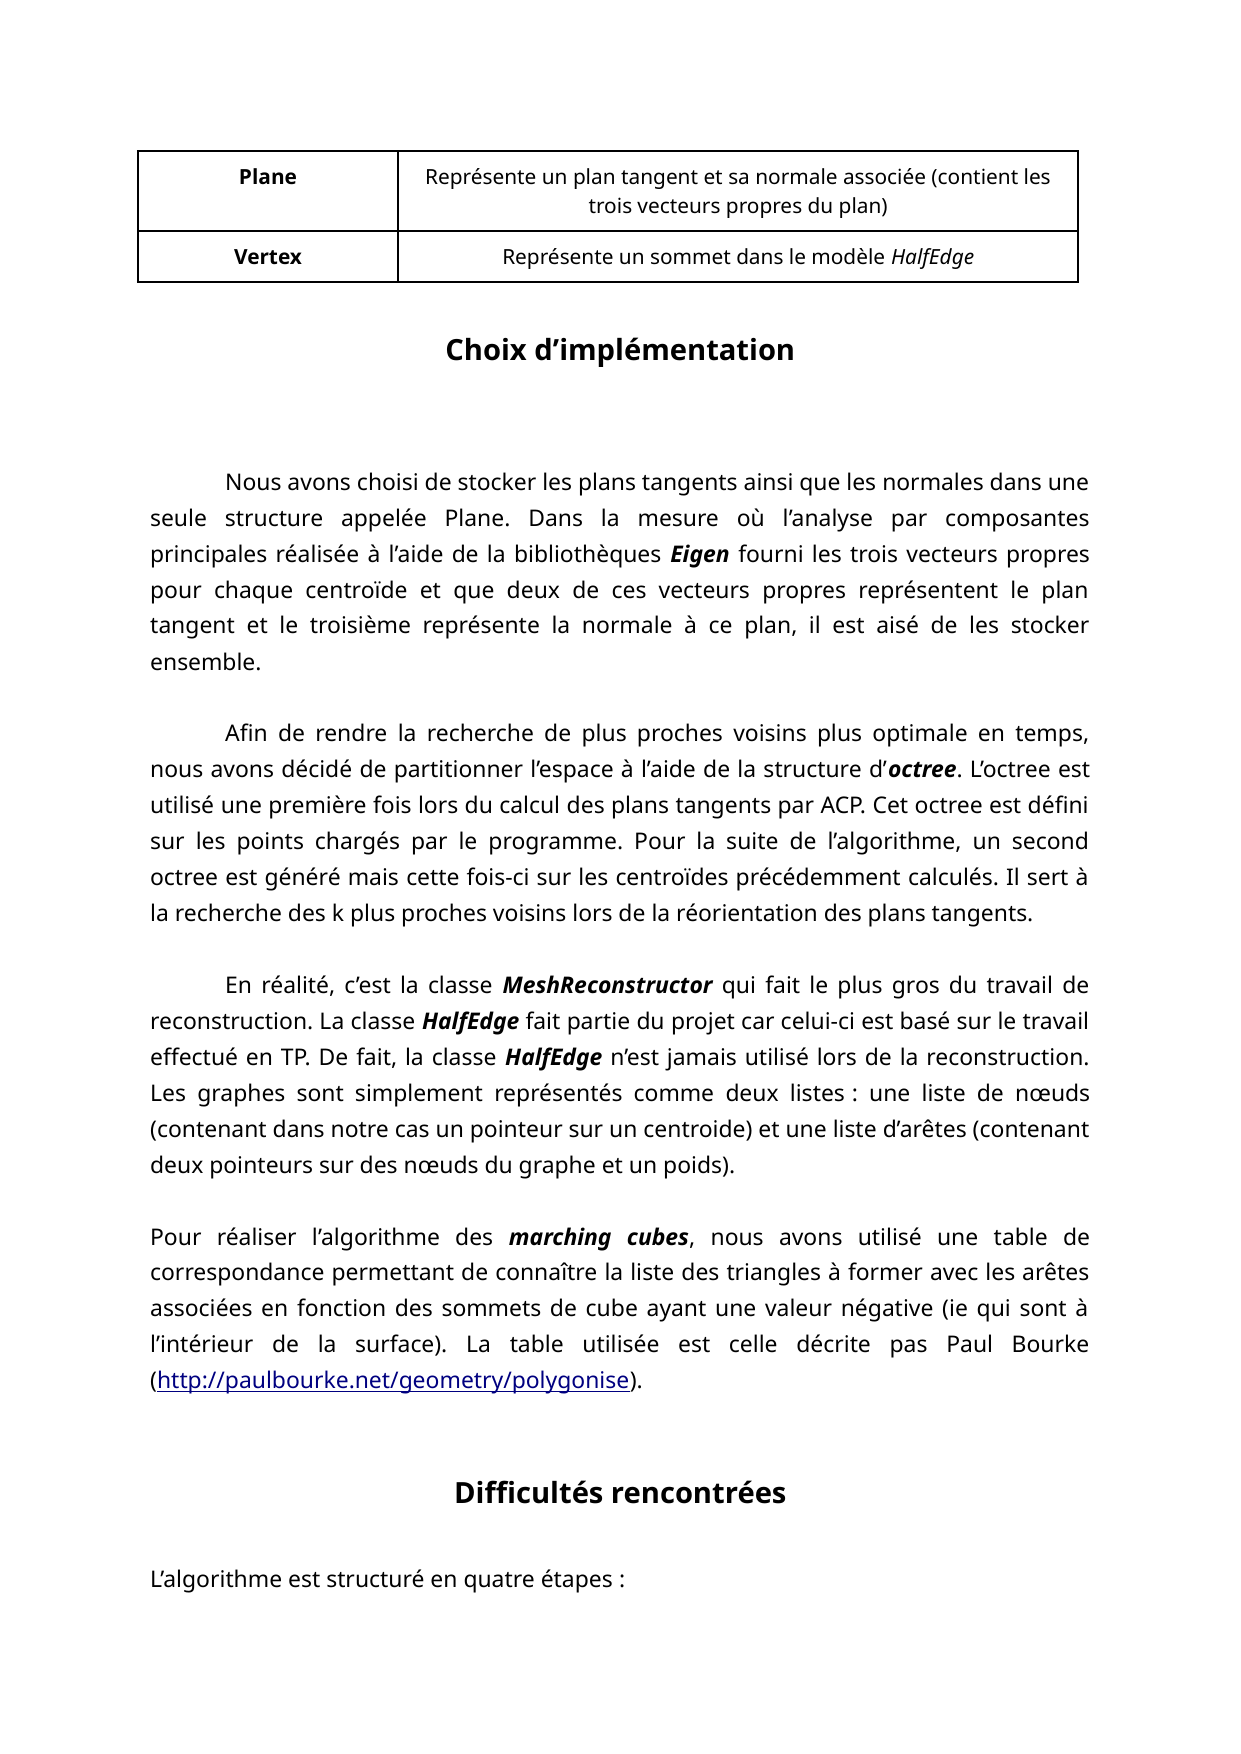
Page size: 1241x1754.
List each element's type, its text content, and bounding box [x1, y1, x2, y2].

table_cell Vertex [139, 232, 397, 281]
text Difficultés rencontrées [150, 1472, 1090, 1512]
text Pour réaliser l’algorithme des marching cubes, nous avons utilisé une table de correspondance permettant de connaître la liste des triangles à former avec les arêtes associées en fonction des sommets de cube ayant une valeur négative (ie qui sont à l’intérieur de la surface). La table utilisée est celle décrite pas Paul Bourke (http://paulbourke.net/geometry/polygonise). [150, 1220, 1090, 1395]
table_cell Représente un sommet dans le modèle HalfEdge [399, 232, 1077, 281]
text Afin de rendre la recherche de plus proches voisins plus optimale en temps, nous avons décidé de partitionner l’espace à l’aide de la structure d’octree. L’octree est utilisé une première fois lors du calcul des plans tangents par ACP. Cet octree est défini sur les points chargés par le programme. Pour la suite de l’algorithme, un second octree est généré mais cette fois-ci sur les centroïdes précédemment calculés. Il sert à la recherche des k plus proches voisins lors de la réorientation des plans tangents. [150, 717, 1090, 928]
text Nous avons choisi de stocker les plans tangents ainsi que les normales dans une seule structure appelée Plane. Dans la mesure où l’analyse par composantes principales réalisée à l’aide de la bibliothèques Eigen fourni les trois vecteurs propres pour chaque centroïde et que deux de ces vecteurs propres représentent le plan tangent et le troisième représente la normale à ce plan, il est aisé de les stocker ensemble. [150, 466, 1090, 677]
text En réalité, c’est la classe MeshReconstructor qui fait le plus gros du travail de reconstruction. La classe HalfEdge fait partie du projet car celui-ci est basé sur le travail effectué en TP. De fait, la classe HalfEdge n’est jamais utilisé lors de la reconstruction. Les graphes sont simplement représentés comme deux listes : une liste de nœuds (contenant dans notre cas un pointeur sur un centroide) et une liste d’arêtes (contenant deux pointeurs sur des nœuds du graphe et un poids). [150, 969, 1090, 1180]
text L’algorithme est structuré en quatre étapes : [150, 1563, 1090, 1594]
table_cell Représente un plan tangent et sa normale associée (contient les trois vecteurs propres du plan) [399, 152, 1077, 230]
text Choix d’implémentation [150, 329, 1090, 368]
table_cell Plane [139, 152, 397, 230]
